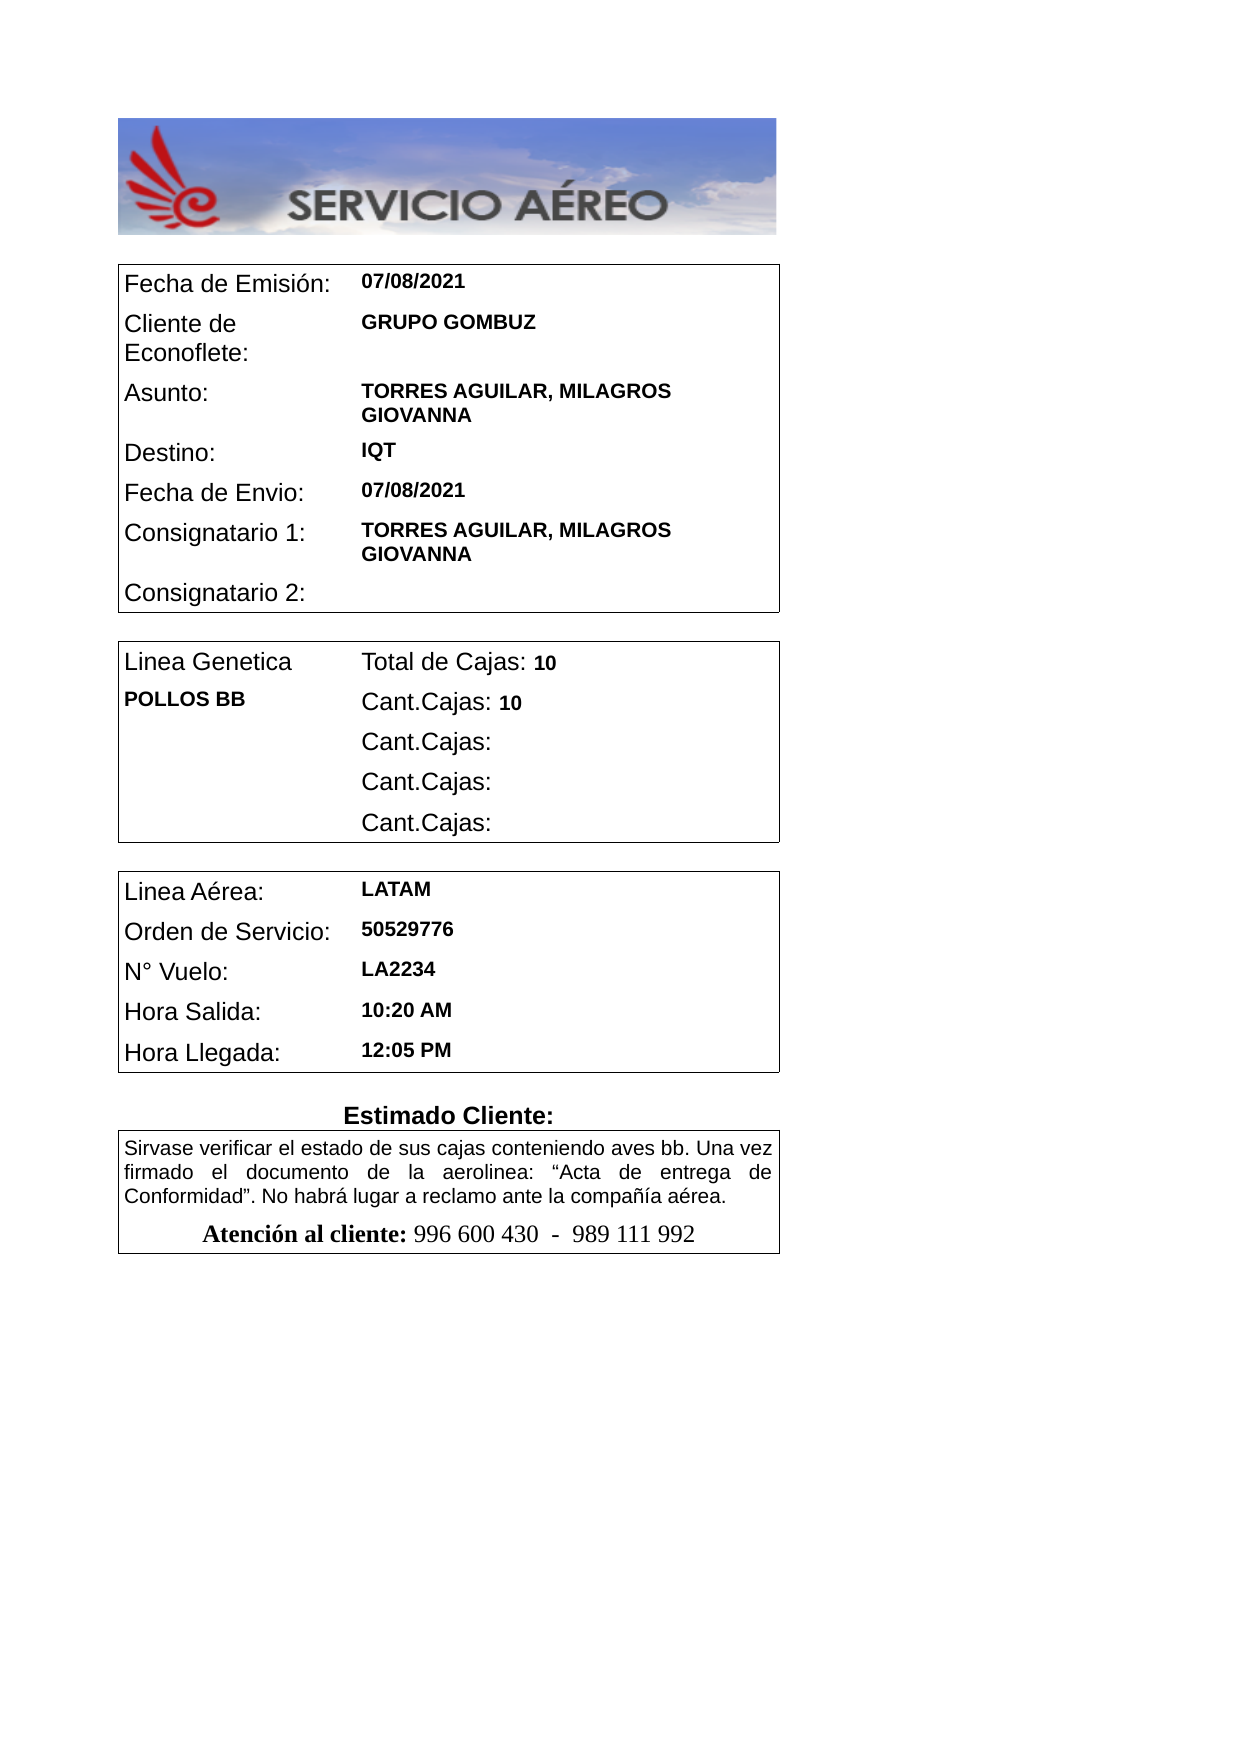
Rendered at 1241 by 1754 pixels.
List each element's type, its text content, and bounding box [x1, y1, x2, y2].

table_cell 50529776 [356, 911, 779, 951]
table_cell Destino: [119, 432, 356, 472]
table_cell [119, 721, 356, 762]
table_cell 12:05 PM [356, 1032, 779, 1072]
table_cell Cant.Cajas: 10 [356, 681, 779, 721]
table_cell Total de Cajas: 10 [356, 642, 779, 681]
table_cell Hora Llegada: [119, 1032, 356, 1072]
table_cell Sirvase verificar el estado de sus cajas conteniendo aves bb. Una vez firmado el documento de la aerolinea: “Acta de entrega de Conformidad”. No habrá lugar a reclamo ante la compañía aérea. [119, 1131, 779, 1213]
table_cell IQT [356, 432, 779, 472]
table_cell [356, 572, 779, 612]
table_cell [118, 843, 356, 871]
table_cell Fecha de Envio: [119, 472, 356, 512]
table_cell POLLOS BB [119, 681, 356, 721]
table_cell Linea Aérea: [119, 872, 356, 911]
table_cell Linea Genetica [119, 642, 356, 681]
picture [118, 118, 777, 235]
table_cell Asunto: [119, 373, 356, 432]
table_cell N° Vuelo: [119, 951, 356, 992]
table_cell [119, 802, 356, 842]
table_cell Cant.Cajas: [356, 802, 779, 842]
table_header 07/08/2021 [356, 265, 779, 304]
table_cell 07/08/2021 [356, 472, 779, 512]
table_cell [118, 613, 356, 641]
table_cell Hora Salida: [119, 992, 356, 1032]
table_cell [356, 613, 779, 641]
table_cell TORRES AGUILAR, MILAGROS GIOVANNA [356, 373, 779, 432]
table_cell Estimado Cliente: [118, 1073, 779, 1130]
table_cell [119, 762, 356, 802]
table_cell [356, 843, 779, 871]
table_cell LATAM [356, 872, 779, 911]
table_cell Cliente de Econoflete: [119, 304, 356, 373]
table_cell 10:20 AM [356, 992, 779, 1032]
table_cell Consignatario 2: [119, 572, 356, 612]
table_cell Cant.Cajas: [356, 762, 779, 802]
table_cell Consignatario 1: [119, 513, 356, 572]
table_cell Atención al cliente: 996 600 430 - 989 111 992 [119, 1213, 779, 1253]
table_cell LA2234 [356, 951, 779, 992]
table_cell Cant.Cajas: [356, 721, 779, 762]
table_cell GRUPO GOMBUZ [356, 304, 779, 373]
table_cell Orden de Servicio: [119, 911, 356, 951]
table_header Fecha de Emisión: [119, 265, 356, 304]
table_cell TORRES AGUILAR, MILAGROS GIOVANNA [356, 513, 779, 572]
